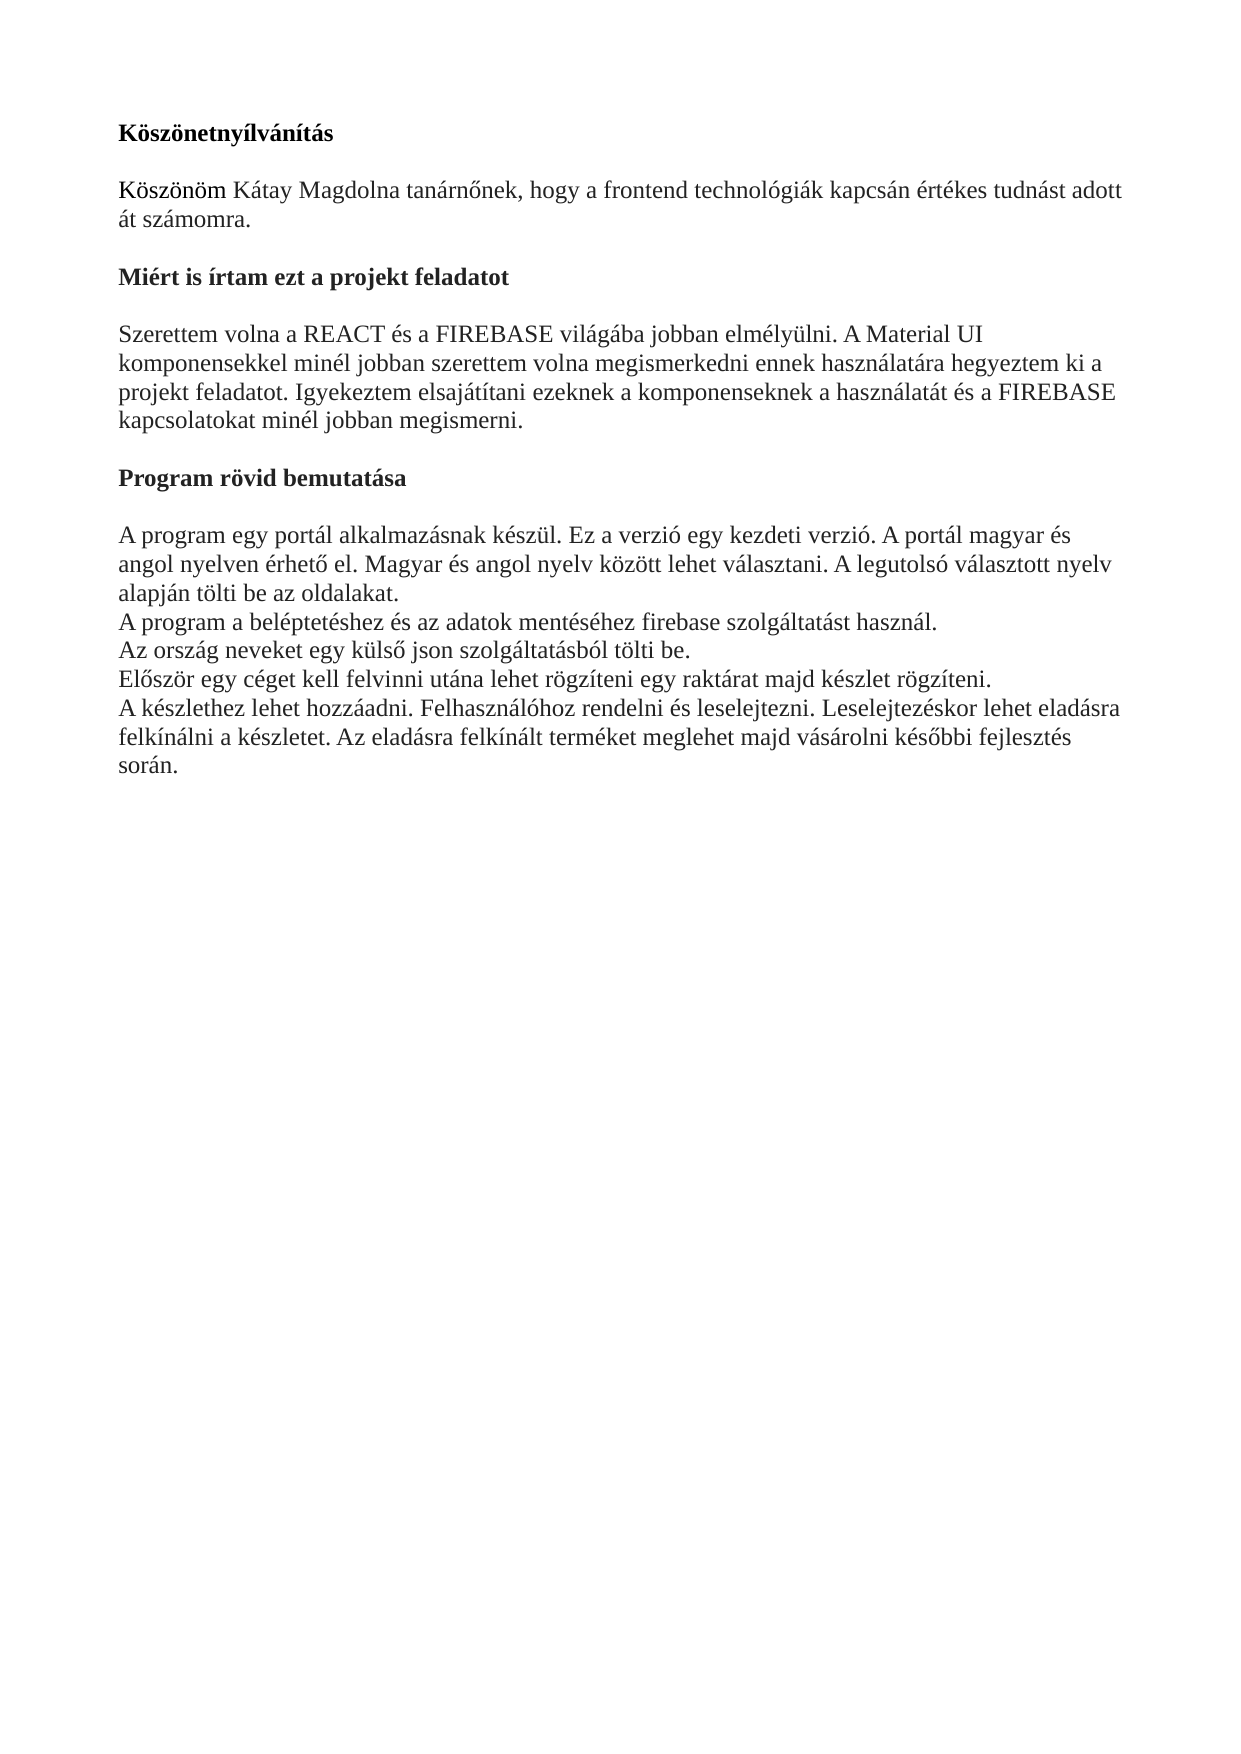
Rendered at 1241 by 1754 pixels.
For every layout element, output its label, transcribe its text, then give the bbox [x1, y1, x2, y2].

text A program a beléptetéshez és az adatok mentéséhez firebase szolgáltatást használ. [118, 607, 1122, 636]
text Először egy céget kell felvinni utána lehet rögzíteni egy raktárat majd készlet rögzíteni. [118, 664, 1122, 693]
text Köszönöm Kátay Magdolna tanárnőnek, hogy a frontend technológiák kapcsán értékes tudnást adott át számomra. [118, 176, 1122, 233]
text Program rövid bemutatása [118, 463, 1122, 492]
text Az ország neveket egy külső json szolgáltatásból tölti be. [118, 636, 1122, 664]
text Miért is írtam ezt a projekt feladatot [118, 262, 1122, 291]
text A készlethez lehet hozzáadni. Felhasználóhoz rendelni és leselejtezni. Leselejtezéskor lehet eladásra felkínálni a készletet. Az eladásra felkínált terméket meglehet majd vásárolni későbbi fejlesztés során. [118, 693, 1122, 779]
text Szerettem volna a REACT és a FIREBASE világába jobban elmélyülni. A Material UI komponensekkel minél jobban szerettem volna megismerkedni ennek használatára hegyeztem ki a projekt feladatot. Igyekeztem elsajátítani ezeknek a komponenseknek a használatát és a FIREBASE kapcsolatokat minél jobban megismerni. [118, 319, 1122, 434]
text A program egy portál alkalmazásnak készül. Ez a verzió egy kezdeti verzió. A portál magyar és angol nyelven érhető el. Magyar és angol nyelv között lehet választani. A legutolsó választott nyelv alapján tölti be az oldalakat. [118, 521, 1122, 607]
text Köszönetnyílvánítás [118, 118, 1122, 147]
